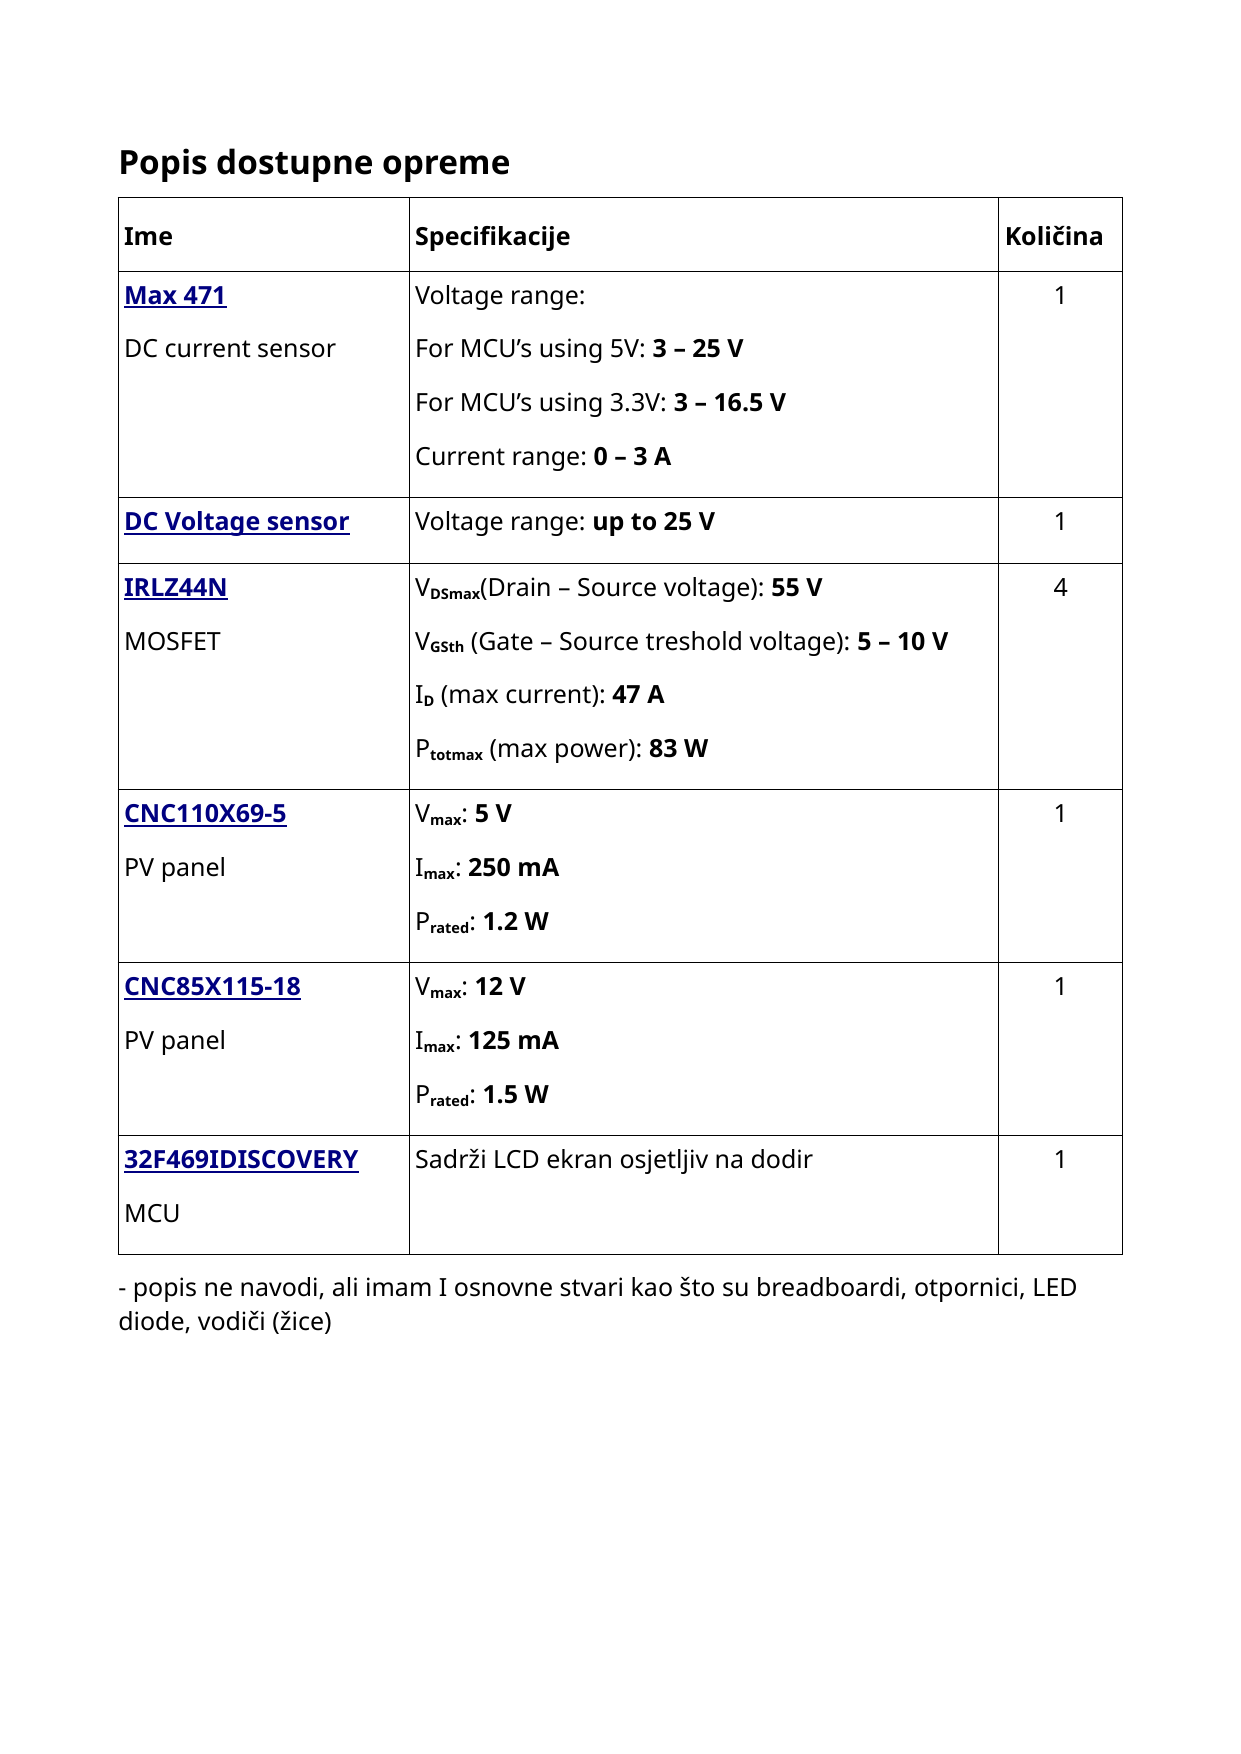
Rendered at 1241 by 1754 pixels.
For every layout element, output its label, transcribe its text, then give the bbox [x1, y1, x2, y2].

subtitle - popis ne navodi, ali imam I osnovne stvari kao što su breadboardi, otpornici, LED diode, vodiči (žice) [118, 1270, 1122, 1338]
table_cell Vmax: 5 V Imax: 250 mA Prated: 1.2 W [410, 790, 998, 962]
table_cell 1 [999, 963, 1122, 1135]
table_cell IRLZ44N MOSFET [119, 564, 409, 789]
table_cell CNC110X69-5 PV panel [119, 790, 409, 962]
table_cell VDSmax(Drain – Source voltage): 55 V VGSth (Gate – Source treshold voltage): 5 – 10 V ID (max current): 47 A Ptotmax (max power): 83 W [410, 564, 998, 789]
table_cell 1 [999, 1136, 1122, 1254]
table_cell Vmax: 12 V Imax: 125 mA Prated: 1.5 W [410, 963, 998, 1135]
table_cell Voltage range: up to 25 V [410, 498, 998, 563]
table_cell 32F469IDISCOVERY MCU [119, 1136, 409, 1254]
table_cell Sadrži LCD ekran osjetljiv na dodir [410, 1136, 998, 1254]
table_header Ime [119, 198, 409, 271]
table_cell DC Voltage sensor [119, 498, 409, 563]
table_cell Voltage range: For MCU’s using 5V: 3 – 25 V For MCU’s using 3.3V: 3 – 16.5 V Current range: 0 – 3 A [410, 272, 998, 497]
table_cell Max 471 DC current sensor [119, 272, 409, 497]
table_cell CNC85X115-18 PV panel [119, 963, 409, 1135]
table_cell 1 [999, 498, 1122, 563]
table_cell 1 [999, 272, 1122, 497]
subtitle Popis dostupne opreme [118, 139, 1122, 184]
table_cell 1 [999, 790, 1122, 962]
table_cell 4 [999, 564, 1122, 789]
table_header Specifikacije [410, 198, 998, 271]
table_header Količina [999, 198, 1122, 271]
